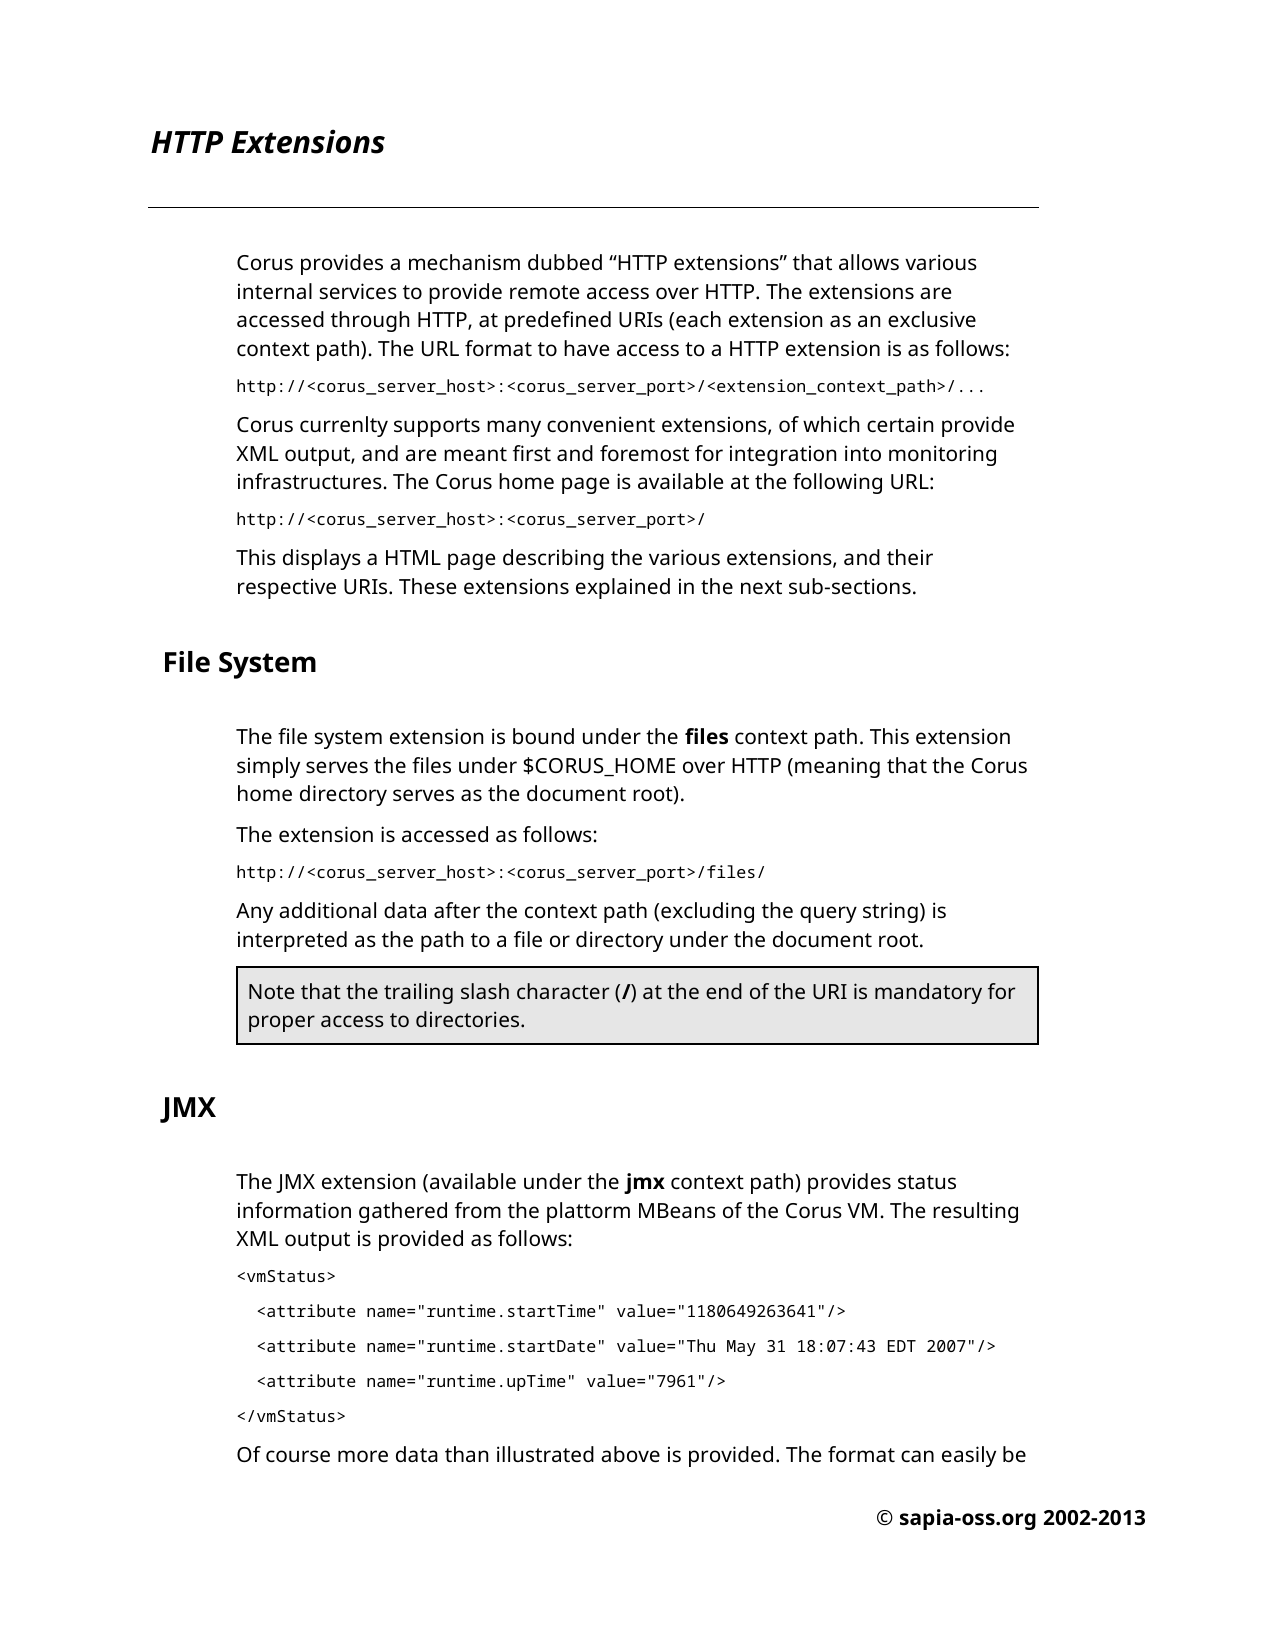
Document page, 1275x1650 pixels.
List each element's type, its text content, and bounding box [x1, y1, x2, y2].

subtitle File System [162, 643, 1039, 680]
text <attribute name="runtime.upTime" value="7961"/> [236, 1370, 1039, 1393]
text <vmStatus> [236, 1265, 1039, 1288]
text The file system extension is bound under the files context path. This extension simply serves the files under $CORUS_HOME over HTTP (meaning that the Corus home directory serves as the document root). [236, 722, 1039, 808]
text Any additional data after the context path (excluding the query string) is interpreted as the path to a file or directory under the document root. [236, 896, 1039, 953]
text <attribute name="runtime.startDate" value="Thu May 31 18:07:43 EDT 2007"/> [236, 1335, 1039, 1358]
text http://<corus_server_host>:<corus_server_port>/<extension_context_path>/... [236, 375, 1039, 397]
text Of course more data than illustrated above is provided. The format can easily be [236, 1440, 1039, 1469]
text Corus currenlty supports many convenient extensions, of which certain provide XML output, and are meant first and foremost for integration into monitoring infrastructures. The Corus home page is available at the following URL: [236, 410, 1039, 496]
text The extension is accessed as follows: [236, 820, 1039, 849]
text Note that the trailing slash character (/) at the end of the URI is mandatory for proper access to directories. [238, 968, 1037, 1043]
text This displays a HTML page describing the various extensions, and their respective URIs. These extensions explained in the next sub-sections. [236, 543, 1039, 600]
subtitle JMX [162, 1087, 1039, 1125]
text The JMX extension (available under the jmx context path) provides status information gathered from the plattorm MBeans of the Corus VM. The resulting XML output is provided as follows: [236, 1167, 1039, 1253]
text http://<corus_server_host>:<corus_server_port>/files/ [236, 861, 1039, 884]
text Corus provides a mechanism dubbed “HTTP extensions” that allows various internal services to provide remote access over HTTP. The extensions are accessed through HTTP, at predefined URIs (each extension as an exclusive context path). The URL format to have access to a HTTP extension is as follows: [236, 248, 1039, 362]
text <attribute name="runtime.startTime" value="1180649263641"/> [236, 1300, 1039, 1323]
text </vmStatus> [236, 1405, 1039, 1428]
text http://<corus_server_host>:<corus_server_port>/ [236, 508, 1039, 531]
subtitle HTTP Extensions [148, 118, 1039, 207]
